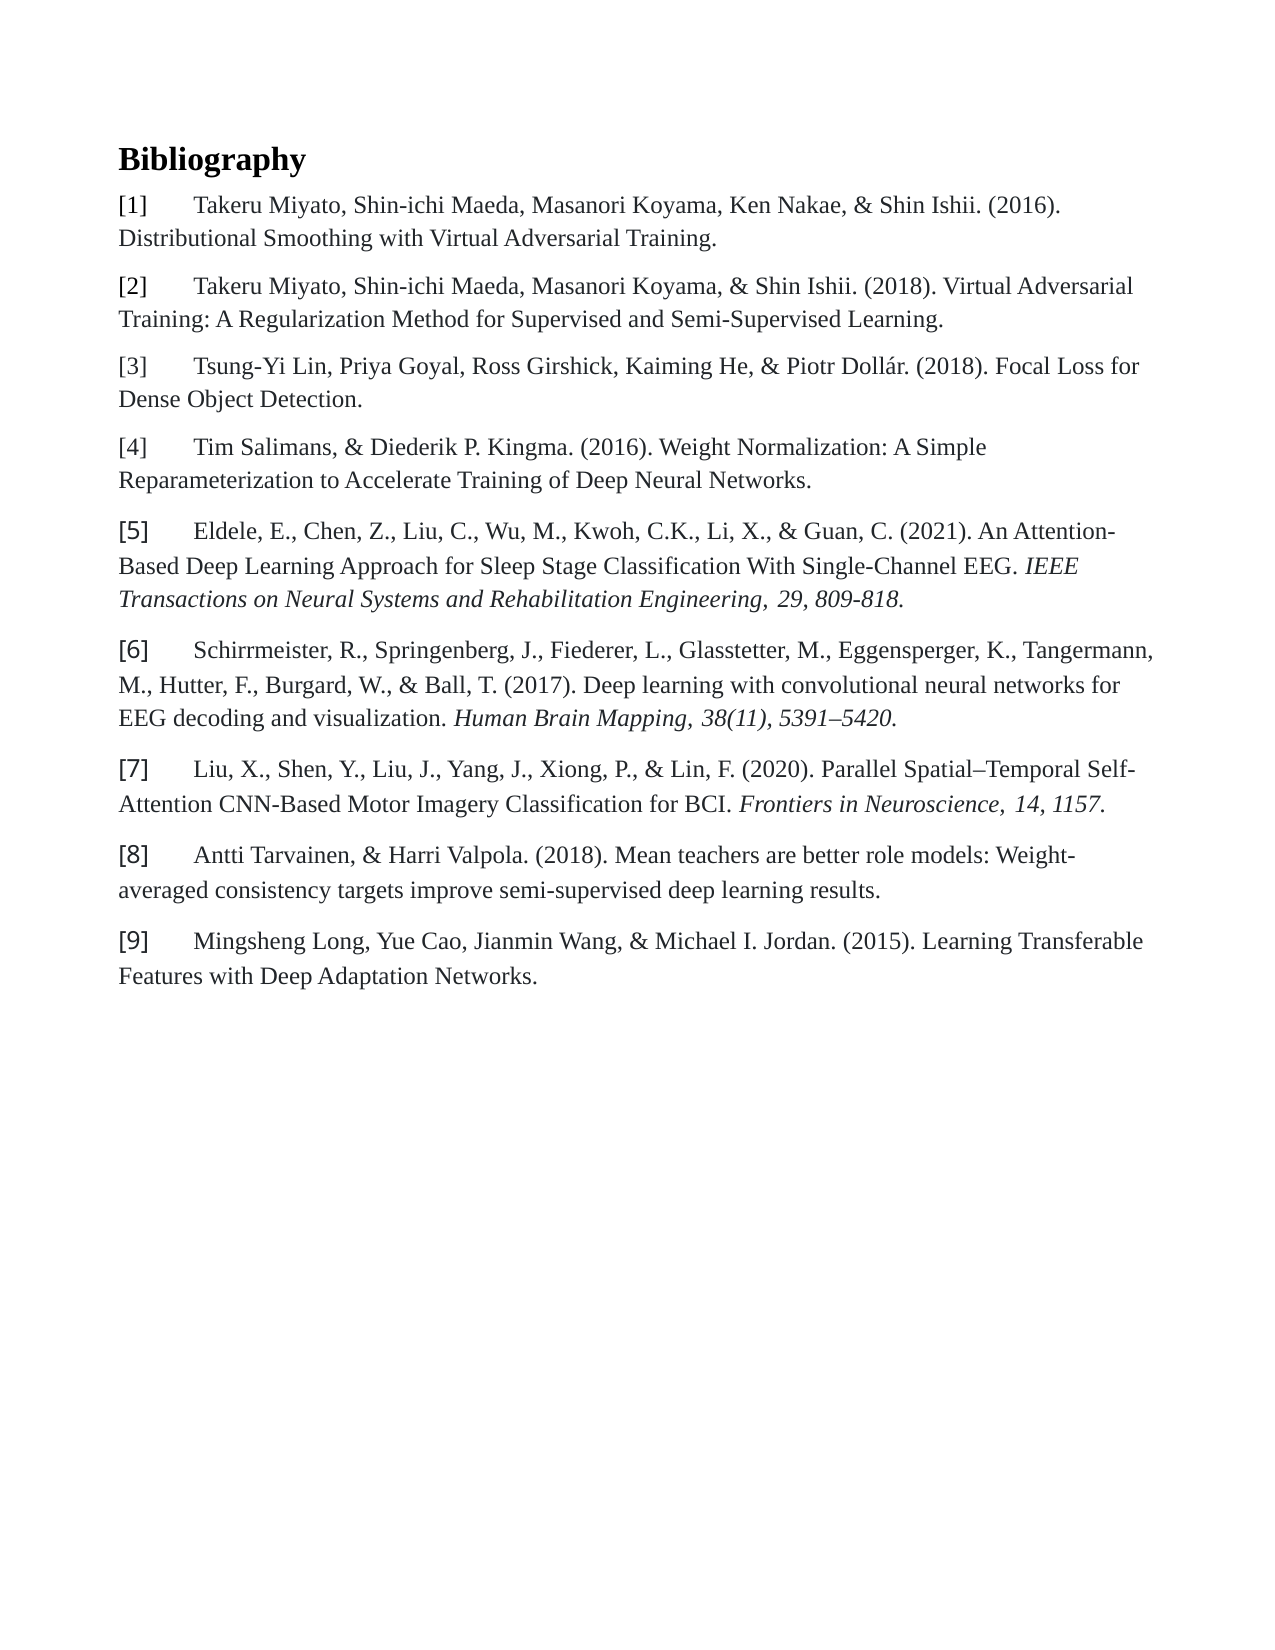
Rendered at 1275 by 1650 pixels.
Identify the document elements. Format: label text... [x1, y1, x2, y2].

list Tsung-Yi Lin, Priya Goyal, Ross Girshick, Kaiming He, & Piotr Dollár. (2018). Focal Loss for Dense Object Detection. [118, 351, 1157, 413]
list Takeru Miyato, Shin-ichi Maeda, Masanori Koyama, Ken Nakae, & Shin Ishii. (2016). Distributional Smoothing with Virtual Adversarial Training. [118, 190, 1157, 252]
list Eldele, E., Chen, Z., Liu, C., Wu, M., Kwoh, C.K., Li, X., & Guan, C. (2021). An Attention-Based Deep Learning Approach for Sleep Stage Classification With Single-Channel EEG. IEEE Transactions on Neural Systems and Rehabilitation Engineering, 29, 809-818. [118, 513, 1157, 613]
list Takeru Miyato, Shin-ichi Maeda, Masanori Koyama, & Shin Ishii. (2018). Virtual Adversarial Training: A Regularization Method for Supervised and Semi-Supervised Learning. [118, 271, 1157, 332]
list Tim Salimans, & Diederik P. Kingma. (2016). Weight Normalization: A Simple Reparameterization to Accelerate Training of Deep Neural Networks. [118, 432, 1157, 494]
subtitle Bibliography [118, 139, 1157, 178]
list Liu, X., Shen, Y., Liu, J., Yang, J., Xiong, P., & Lin, F. (2020). Parallel Spatial–Temporal Self-Attention CNN-Based Motor Imagery Classification for BCI. Frontiers in Neuroscience, 14, 1157. [118, 751, 1157, 818]
list Schirrmeister, R., Springenberg, J., Fiederer, L., Glasstetter, M., Eggensperger, K., Tangermann, M., Hutter, F., Burgard, W., & Ball, T. (2017). Deep learning with convolutional neural networks for EEG decoding and visualization. Human Brain Mapping, 38(11), 5391–5420. [118, 632, 1157, 732]
list Mingsheng Long, Yue Cao, Jianmin Wang, & Michael I. Jordan. (2015). Learning Transferable Features with Deep Adaptation Networks. [118, 922, 1157, 1128]
list Antti Tarvainen, & Harri Valpola. (2018). Mean teachers are better role models: Weight-averaged consistency targets improve semi-supervised deep learning results. [118, 836, 1157, 903]
